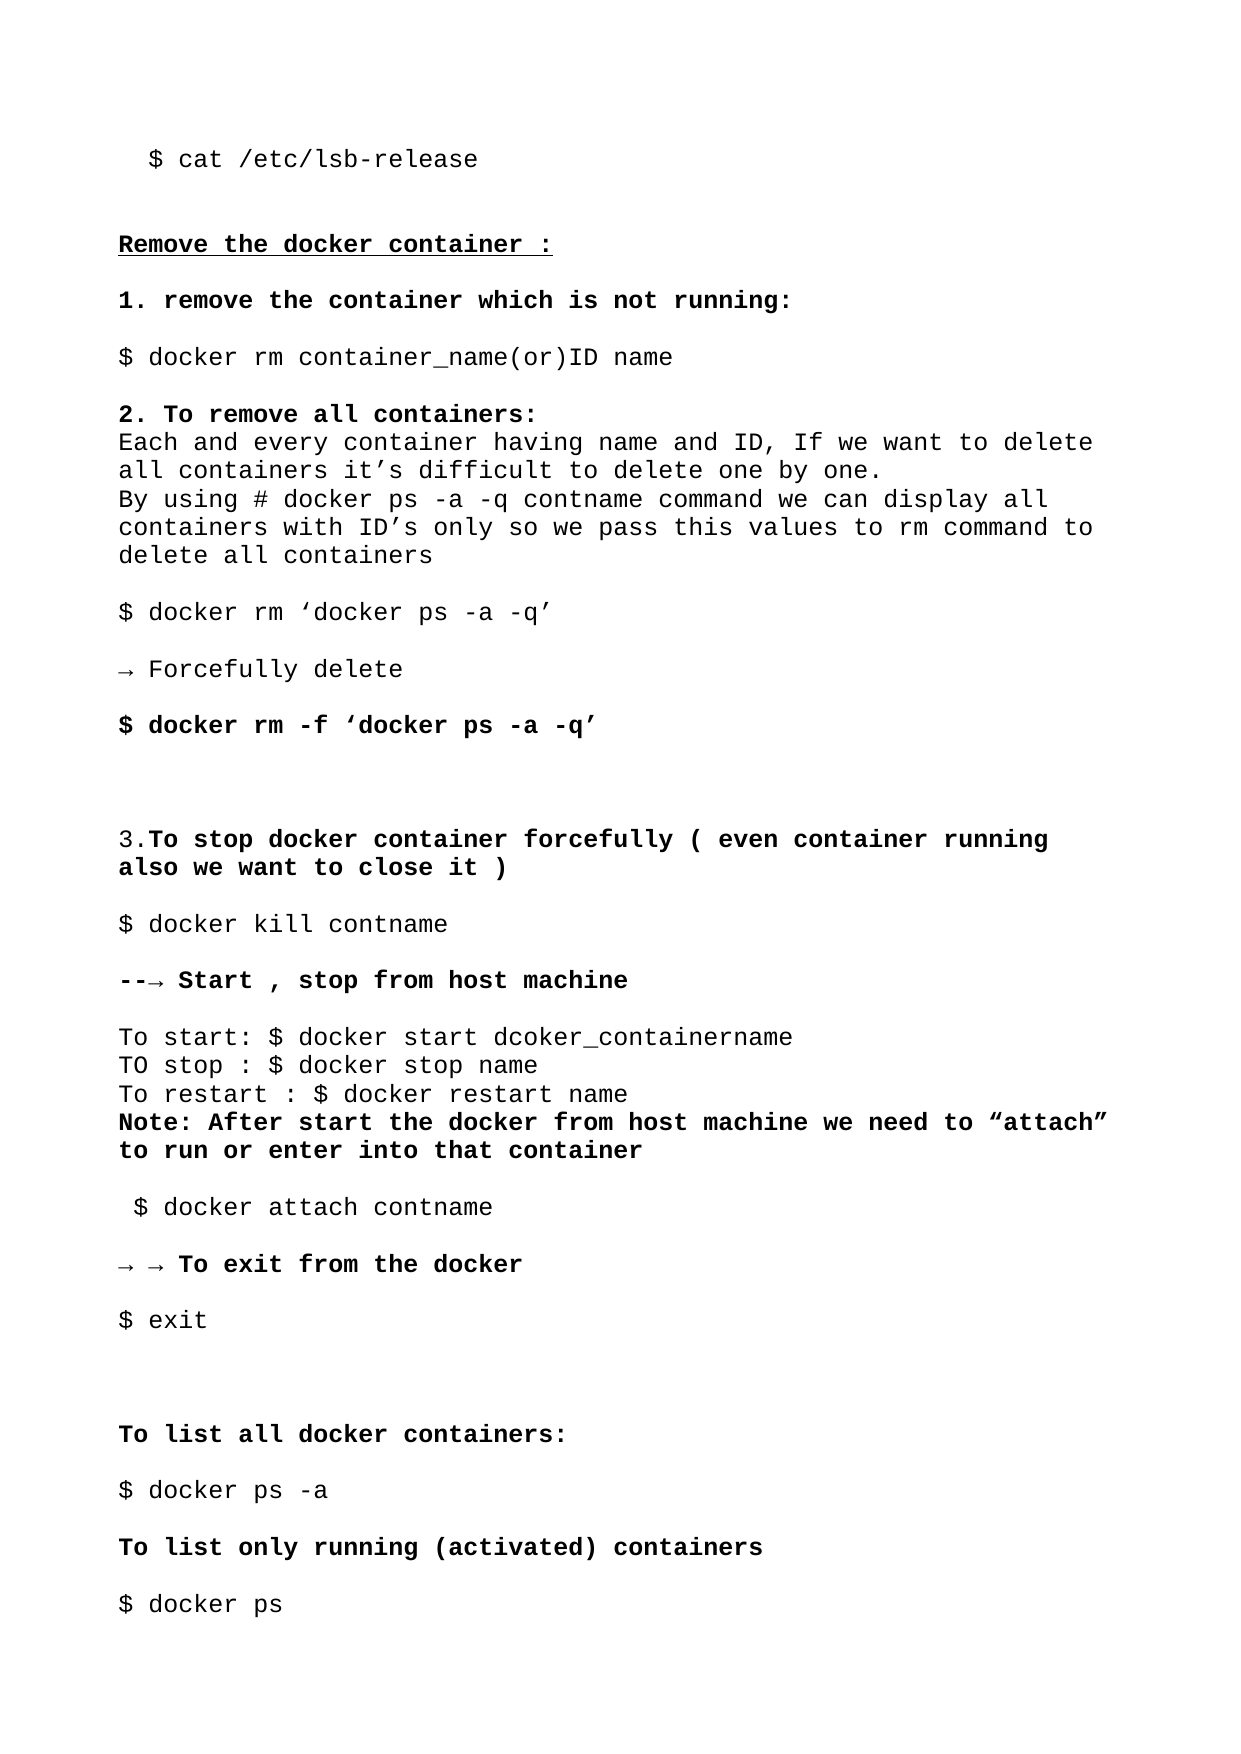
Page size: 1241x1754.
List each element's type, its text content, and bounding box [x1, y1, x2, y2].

text $ docker rm ‘docker ps -a -q’ [118, 600, 1122, 628]
text to run or enter into that container [118, 1138, 1122, 1166]
text --→ Start , stop from host machine [118, 968, 1122, 996]
text To start: $ docker start dcoker_containername [118, 1025, 1122, 1053]
text TO stop : $ docker stop name [118, 1053, 1122, 1081]
text $ exit [118, 1308, 1122, 1336]
text Remove the docker container : [118, 231, 1122, 260]
text Each and every container having name and ID, If we want to delete all containers it’s difficult to delete one by one. [118, 430, 1122, 486]
text $ docker ps -a [118, 1478, 1122, 1506]
text By using # docker ps -a -q contname command we can display all containers with ID’s only so we pass this values to rm command to delete all containers [118, 486, 1122, 571]
text Note: After start the docker from host machine we need to “attach” [118, 1110, 1122, 1138]
text To restart : $ docker restart name [118, 1081, 1122, 1110]
text → Forcefully delete [118, 656, 1122, 685]
text $ docker rm container_name(or)ID name [118, 345, 1122, 373]
text $ docker rm -f ‘docker ps -a -q’ [118, 713, 1122, 741]
text 2. To remove all containers: [118, 401, 1122, 430]
text $ cat /etc/lsb-release [118, 146, 1122, 175]
text To list only running (activated) containers [118, 1535, 1122, 1563]
text → → To exit from the docker [118, 1251, 1122, 1280]
text $ docker attach contname [118, 1195, 1122, 1223]
text $ docker ps [118, 1591, 1122, 1620]
text 1. remove the container which is not running: [118, 288, 1122, 316]
text To list all docker containers: [118, 1421, 1122, 1450]
text 3.To stop docker container forcefully ( even container running also we want to close it ) [118, 826, 1122, 883]
text $ docker kill contname [118, 911, 1122, 940]
